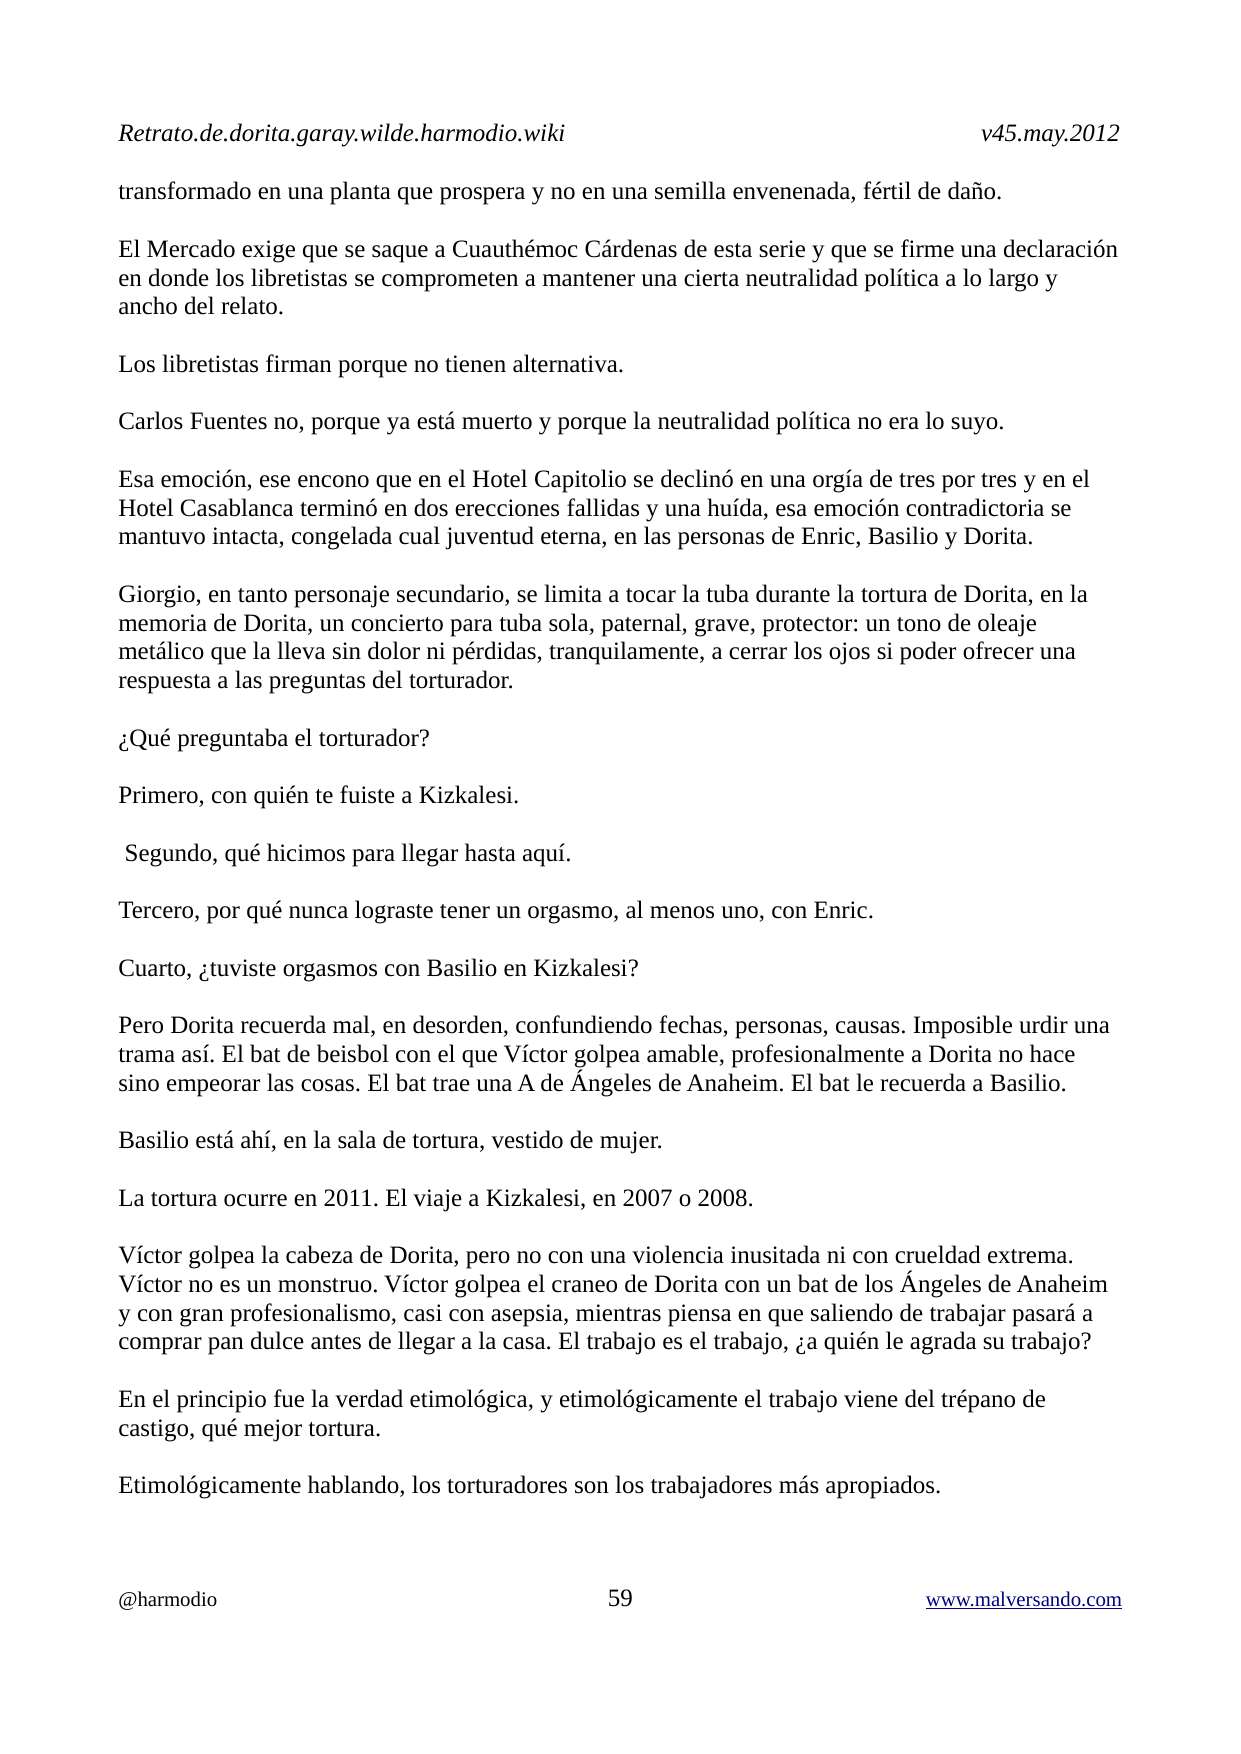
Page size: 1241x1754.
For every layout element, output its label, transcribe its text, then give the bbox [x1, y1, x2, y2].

text Esa emoción, ese encono que en el Hotel Capitolio se declinó en una orgía de tres por tres y en el Hotel Casablanca terminó en dos erecciones fallidas y una huída, esa emoción contradictoria se mantuvo intacta, congelada cual juventud eterna, en las personas de Enric, Basilio y Dorita. [118, 464, 1122, 550]
text En el principio fue la verdad etimológica, y etimológicamente el trabajo viene del trépano de castigo, qué mejor tortura. [118, 1384, 1122, 1441]
text Víctor golpea la cabeza de Dorita, pero no con una violencia inusitada ni con crueldad extrema. Víctor no es un monstruo. Víctor golpea el craneo de Dorita con un bat de los Ángeles de Anaheim y con gran profesionalismo, casi con asepsia, mientras piensa en que saliendo de trabajar pasará a comprar pan dulce antes de llegar a la casa. El trabajo es el trabajo, ¿a quién le agrada su trabajo? [118, 1240, 1122, 1355]
text Pero Dorita recuerda mal, en desorden, confundiendo fechas, personas, causas. Imposible urdir una trama así. El bat de beisbol con el que Víctor golpea amable, profesionalmente a Dorita no hace sino empeorar las cosas. El bat trae una A de Ángeles de Anaheim. El bat le recuerda a Basilio. [118, 1010, 1122, 1096]
text Los libretistas firman porque no tienen alternativa. [118, 349, 1122, 378]
text Basilio está ahí, en la sala de tortura, vestido de mujer. [118, 1125, 1122, 1154]
text Giorgio, en tanto personaje secundario, se limita a tocar la tuba durante la tortura de Dorita, en la memoria de Dorita, un concierto para tuba sola, paternal, grave, protector: un tono de oleaje metálico que la lleva sin dolor ni pérdidas, tranquilamente, a cerrar los ojos si poder ofrecer una respuesta a las preguntas del torturador. [118, 579, 1122, 694]
text Etimológicamente hablando, los torturadores son los trabajadores más apropiados. [118, 1470, 1122, 1499]
text La tortura ocurre en 2011. El viaje a Kizkalesi, en 2007 o 2008. [118, 1183, 1122, 1211]
text Tercero, por qué nunca lograste tener un orgasmo, al menos uno, con Enric. [118, 895, 1122, 924]
text Segundo, qué hicimos para llegar hasta aquí. [118, 838, 1122, 866]
text El Mercado exige que se saque a Cuauthémoc Cárdenas de esta serie y que se firme una declaración en donde los libretistas se comprometen a mantener una cierta neutralidad política a lo largo y ancho del relato. [118, 234, 1122, 320]
text Primero, con quién te fuiste a Kizkalesi. [118, 780, 1122, 809]
text Cuarto, ¿tuviste orgasmos con Basilio en Kizkalesi? [118, 953, 1122, 981]
text ¿Qué preguntaba el torturador? [118, 723, 1122, 751]
text Carlos Fuentes no, porque ya está muerto y porque la neutralidad política no era lo suyo. [118, 406, 1122, 435]
text transformado en una planta que prospera y no en una semilla envenenada, fértil de daño. [118, 176, 1122, 205]
